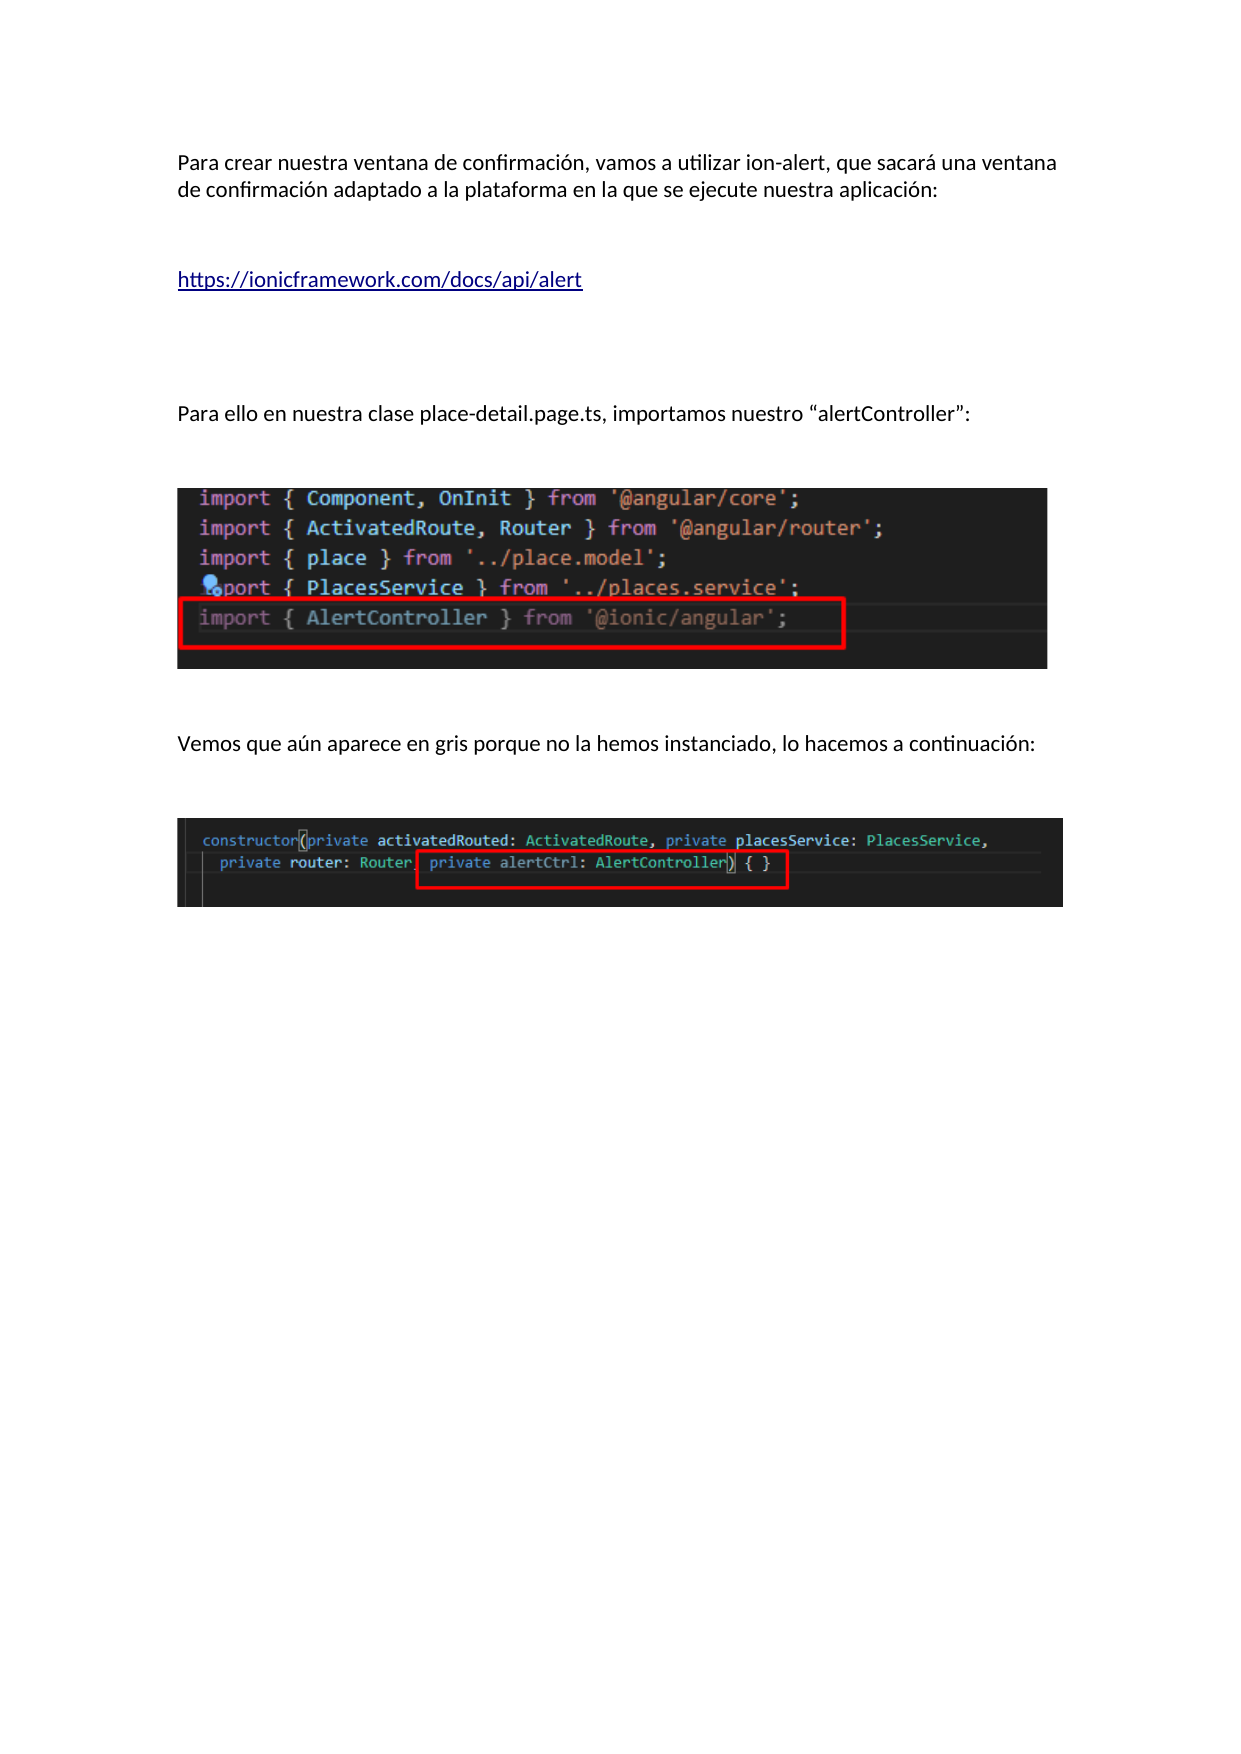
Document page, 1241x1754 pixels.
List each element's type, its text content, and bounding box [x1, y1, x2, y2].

text https://ionicframework.com/docs/api/alert [177, 265, 1063, 293]
text Para ello en nuestra clase place-detail.page.ts, importamos nuestro “alertController”: [177, 399, 1063, 427]
text Para crear nuestra ventana de confirmación, vamos a utilizar ion-alert, que sacará una ventana de confirmación adaptado a la plataforma en la que se ejecute nuestra aplicación: [177, 148, 1063, 204]
text Vemos que aún aparece en gris porque no la hemos instanciado, lo hacemos a continuación: [177, 729, 1063, 757]
